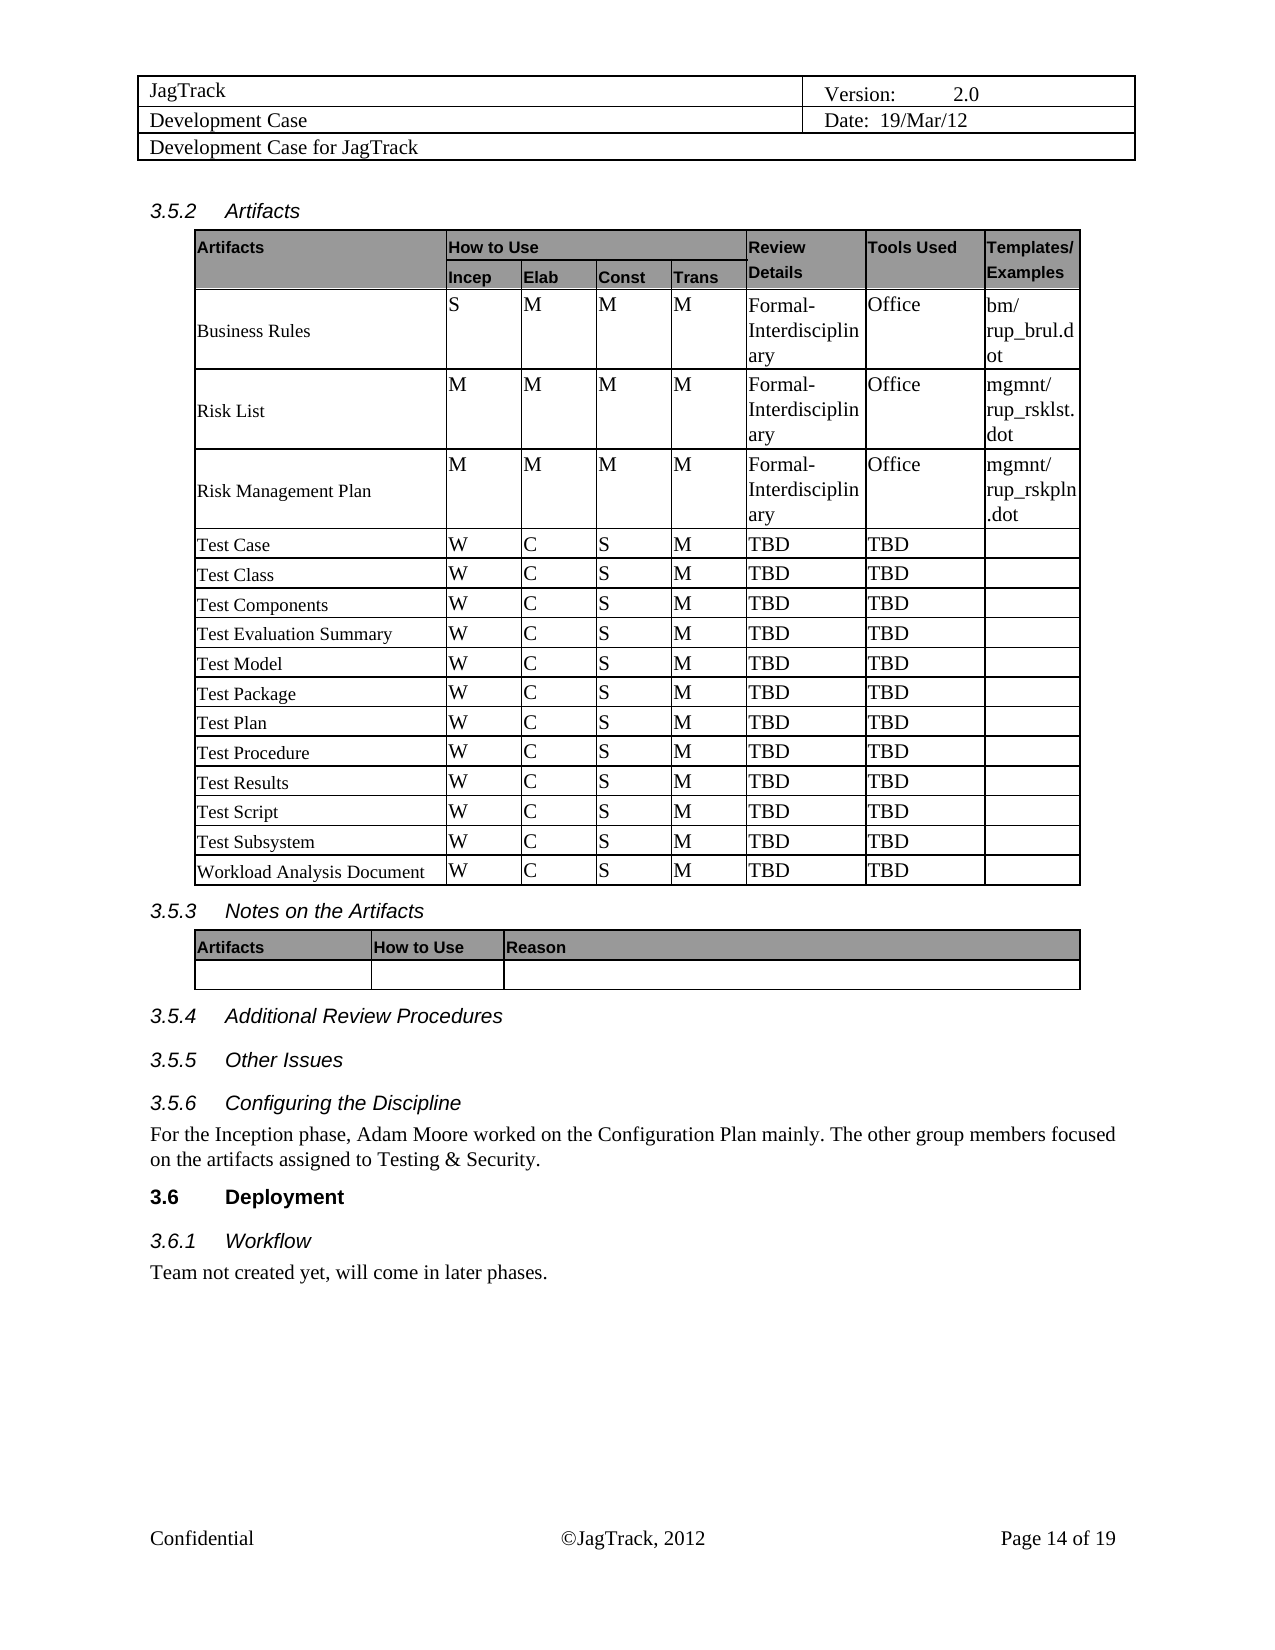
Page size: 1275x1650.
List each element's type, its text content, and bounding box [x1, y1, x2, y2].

table_cell TBD [747, 589, 865, 617]
table_cell TBD [867, 529, 984, 557]
table_cell TBD [867, 767, 984, 795]
table_cell Test Plan [196, 707, 446, 735]
subtitle Workflow [150, 1228, 1125, 1253]
table_cell C [522, 589, 596, 617]
table_cell S [447, 290, 521, 368]
table_cell Office [867, 290, 984, 368]
table_cell M [597, 450, 671, 528]
table_cell [986, 856, 1079, 884]
table_cell Test Script [196, 796, 446, 824]
table_cell W [447, 826, 521, 854]
table_cell TBD [747, 767, 865, 795]
table_cell Test Class [196, 559, 446, 587]
table_cell S [597, 737, 671, 765]
table_cell C [522, 559, 596, 587]
table_cell TBD [747, 826, 865, 854]
table_cell C [522, 618, 596, 646]
table_cell M [672, 796, 746, 824]
table_cell M [672, 648, 746, 676]
text For the Inception phase, Adam Moore worked on the Configuration Plan mainly. The other group members focused on the artifacts assigned to Testing & Security. [150, 1121, 1125, 1171]
table_cell S [597, 796, 671, 824]
table_cell mgmnt/rup_rsklst.dot [986, 370, 1079, 448]
subtitle Deployment [150, 1184, 1125, 1209]
table_cell TBD [867, 589, 984, 617]
table_cell TBD [867, 559, 984, 587]
table_cell Trans [672, 261, 746, 288]
table_cell TBD [867, 707, 984, 735]
table_cell Risk List [196, 370, 446, 448]
table_cell C [522, 856, 596, 884]
table_cell M [672, 589, 746, 617]
text Team not created yet, will come in later phases. [150, 1259, 1125, 1284]
table_cell Formal-Interdisciplinary [747, 290, 865, 368]
table_cell S [597, 648, 671, 676]
table_cell M [672, 290, 746, 368]
table_cell TBD [867, 737, 984, 765]
table_cell Test Package [196, 678, 446, 706]
table_header Artifacts [196, 931, 371, 959]
table_cell M [672, 678, 746, 706]
table_cell [986, 559, 1079, 587]
table_cell [986, 826, 1079, 854]
table_cell Office [867, 370, 984, 448]
table_cell S [597, 856, 671, 884]
table_cell S [597, 589, 671, 617]
table_cell S [597, 618, 671, 646]
table_header How to Use [447, 231, 746, 259]
subtitle Other Issues [150, 1046, 1125, 1071]
table_cell M [522, 450, 596, 528]
table_cell [505, 961, 1079, 988]
table_cell [986, 678, 1079, 706]
table_cell Elab [522, 261, 596, 288]
table_cell M [672, 767, 746, 795]
table_cell TBD [867, 678, 984, 706]
table_cell C [522, 529, 596, 557]
table_cell C [522, 826, 596, 854]
table_cell TBD [747, 648, 865, 676]
table_header Templates/ Examples [986, 231, 1079, 288]
table_header How to Use [372, 931, 503, 959]
table_cell Risk Management Plan [196, 450, 446, 528]
table_cell C [522, 737, 596, 765]
table_cell M [672, 826, 746, 854]
table_cell M [672, 529, 746, 557]
table_cell Test Evaluation Summary [196, 618, 446, 646]
table_cell Test Case [196, 529, 446, 557]
table_cell Test Subsystem [196, 826, 446, 854]
table_cell W [447, 559, 521, 587]
table_cell W [447, 618, 521, 646]
table_cell TBD [747, 678, 865, 706]
table_cell M [672, 737, 746, 765]
table_cell TBD [747, 707, 865, 735]
table_header Reason [505, 931, 1079, 959]
table_cell Formal-Interdisciplinary [747, 370, 865, 448]
table_cell C [522, 796, 596, 824]
table_cell W [447, 767, 521, 795]
table_cell S [597, 529, 671, 557]
table_header Tools Used [867, 231, 984, 288]
table_cell [986, 648, 1079, 676]
table_cell C [522, 707, 596, 735]
table_cell Formal-Interdisciplinary [747, 450, 865, 528]
table_cell M [672, 618, 746, 646]
table_cell W [447, 648, 521, 676]
table_cell M [447, 370, 521, 448]
table_cell bm/rup_brul.dot [986, 290, 1079, 368]
table_cell W [447, 678, 521, 706]
table_cell TBD [747, 529, 865, 557]
table_cell TBD [867, 796, 984, 824]
table_cell [986, 529, 1079, 557]
table_cell Incep [447, 261, 521, 288]
table_cell TBD [867, 856, 984, 884]
table_cell TBD [867, 618, 984, 646]
table_cell [986, 707, 1079, 735]
table_cell W [447, 796, 521, 824]
table_cell M [672, 370, 746, 448]
table_cell TBD [867, 648, 984, 676]
table_cell TBD [747, 618, 865, 646]
table_cell C [522, 648, 596, 676]
table_cell [986, 618, 1079, 646]
table_cell [372, 961, 503, 988]
table_cell [986, 737, 1079, 765]
table_cell TBD [747, 856, 865, 884]
table_cell M [597, 370, 671, 448]
table_header Review Details [747, 231, 865, 288]
table_cell TBD [747, 796, 865, 824]
table_cell TBD [747, 737, 865, 765]
table_cell W [447, 589, 521, 617]
table_cell M [672, 450, 746, 528]
table_cell S [597, 707, 671, 735]
table_cell Test Procedure [196, 737, 446, 765]
table_cell C [522, 767, 596, 795]
table_cell W [447, 737, 521, 765]
table_cell W [447, 529, 521, 557]
table_cell Workload Analysis Document [196, 856, 446, 884]
table_cell [986, 796, 1079, 824]
table_header Artifacts [196, 231, 446, 288]
table_cell M [672, 856, 746, 884]
table_cell M [522, 290, 596, 368]
subtitle Artifacts [150, 198, 1125, 223]
table_cell [986, 767, 1079, 795]
table_cell TBD [867, 826, 984, 854]
table_cell S [597, 767, 671, 795]
table_cell W [447, 707, 521, 735]
subtitle Configuring the Discipline [150, 1090, 1125, 1115]
table_cell S [597, 826, 671, 854]
table_cell Const [597, 261, 671, 288]
table_cell mgmnt/rup_rskpln.dot [986, 450, 1079, 528]
table_cell Test Components [196, 589, 446, 617]
table_cell Business Rules [196, 290, 446, 368]
subtitle Notes on the Artifacts [150, 898, 1125, 923]
table_cell M [672, 559, 746, 587]
table_cell C [522, 678, 596, 706]
table_cell [986, 589, 1079, 617]
table_cell TBD [747, 559, 865, 587]
table_cell [196, 961, 371, 988]
subtitle Additional Review Procedures [150, 1003, 1125, 1028]
table_cell Test Results [196, 767, 446, 795]
table_cell Office [867, 450, 984, 528]
table_cell M [447, 450, 521, 528]
table_cell W [447, 856, 521, 884]
table_cell M [672, 707, 746, 735]
table_cell M [597, 290, 671, 368]
table_cell S [597, 678, 671, 706]
table_cell Test Model [196, 648, 446, 676]
table_cell S [597, 559, 671, 587]
table_cell M [522, 370, 596, 448]
